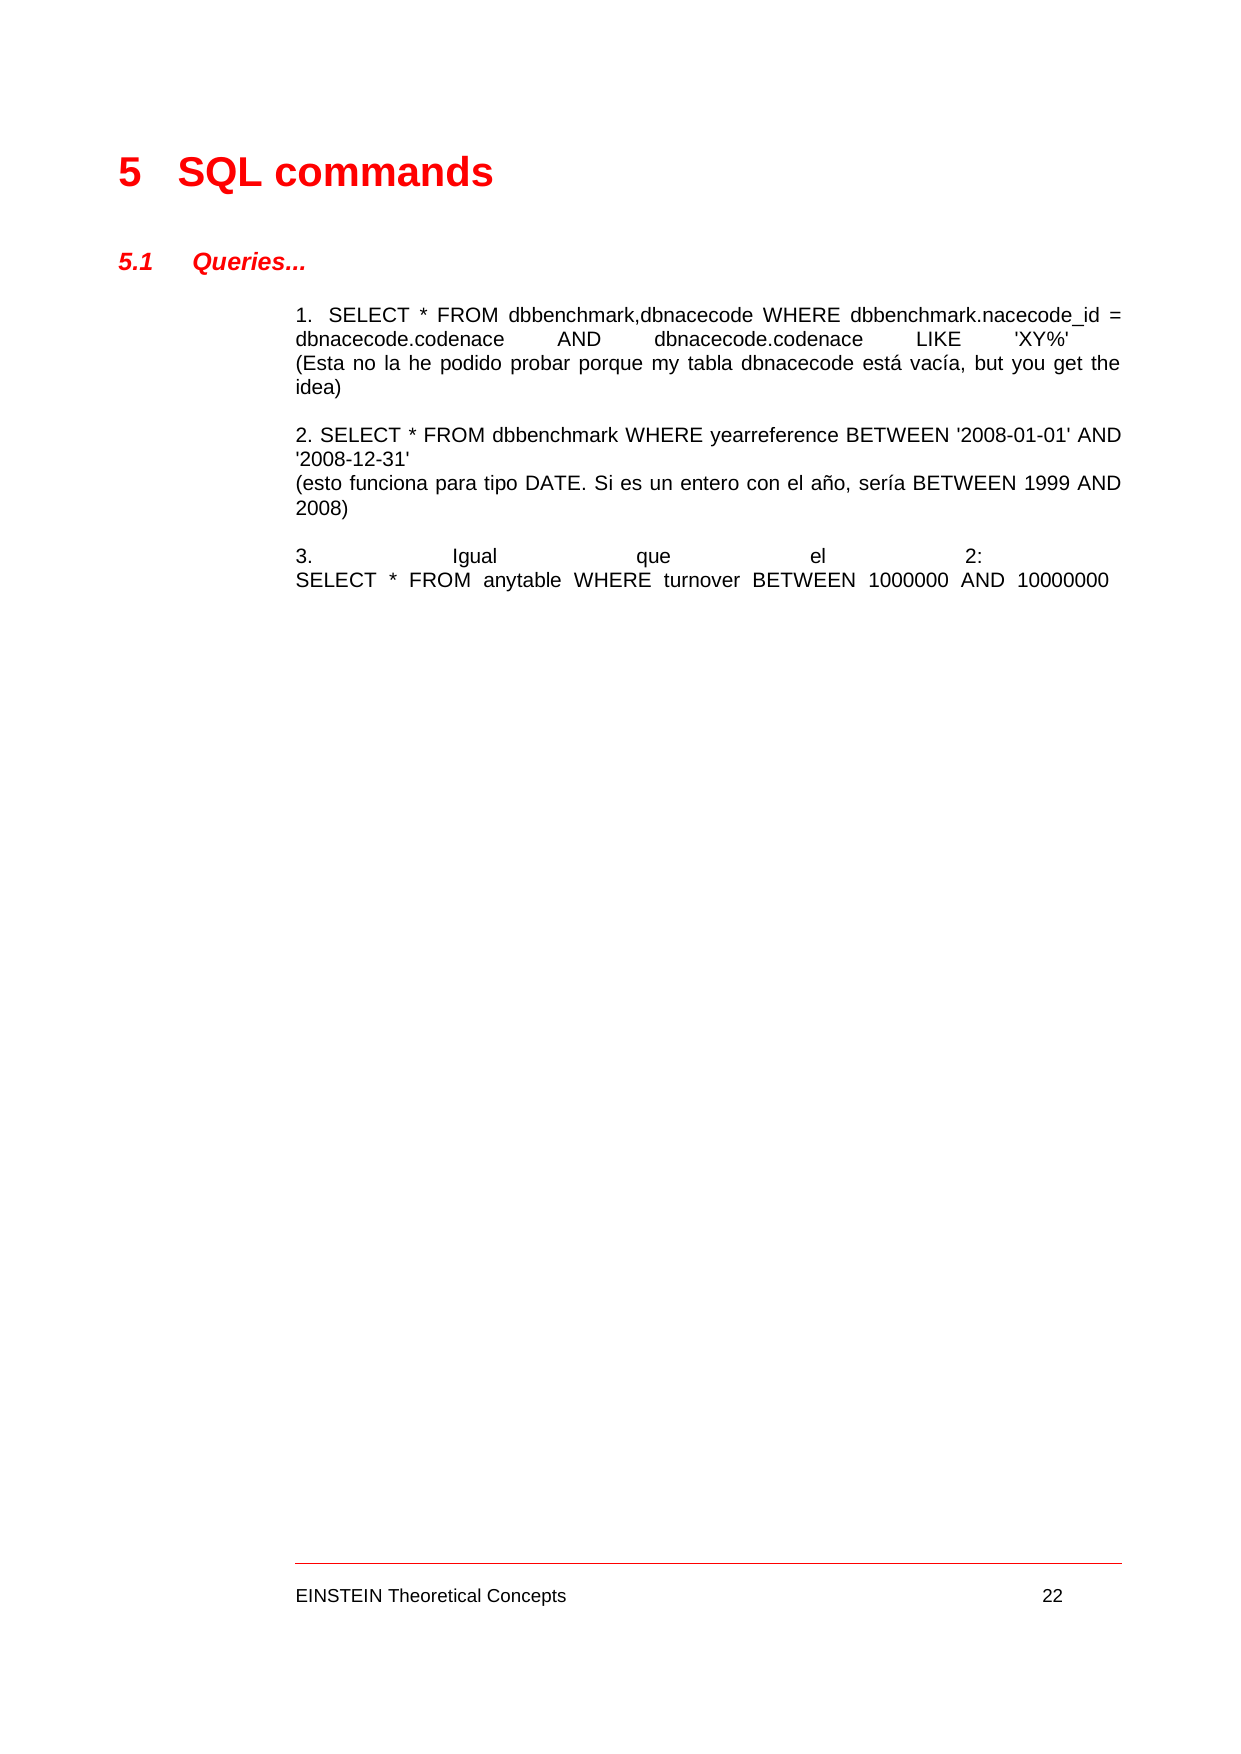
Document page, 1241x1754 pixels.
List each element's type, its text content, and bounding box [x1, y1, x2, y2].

text 1. SELECT * FROM dbbenchmark,dbnacecode WHERE dbbenchmark.nacecode_id = dbnacecode.codenace AND dbnacecode.codenace LIKE 'XY%' (Esta no la he podido probar porque my tabla dbnacecode está vacía, but you get the idea) 2. SELECT * FROM dbbenchmark WHERE yearreference BETWEEN '2008-01-01' AND '2008-12-31' (esto funciona para tipo DATE. Si es un entero con el año, sería BETWEEN 1999 AND 2008) 3. Igual que el 2: SELECT * FROM anytable WHERE turnover BETWEEN 1000000 AND 10000000 [295, 303, 1122, 640]
subtitle Queries... [118, 247, 1122, 276]
subtitle SQL commands [118, 148, 1122, 196]
